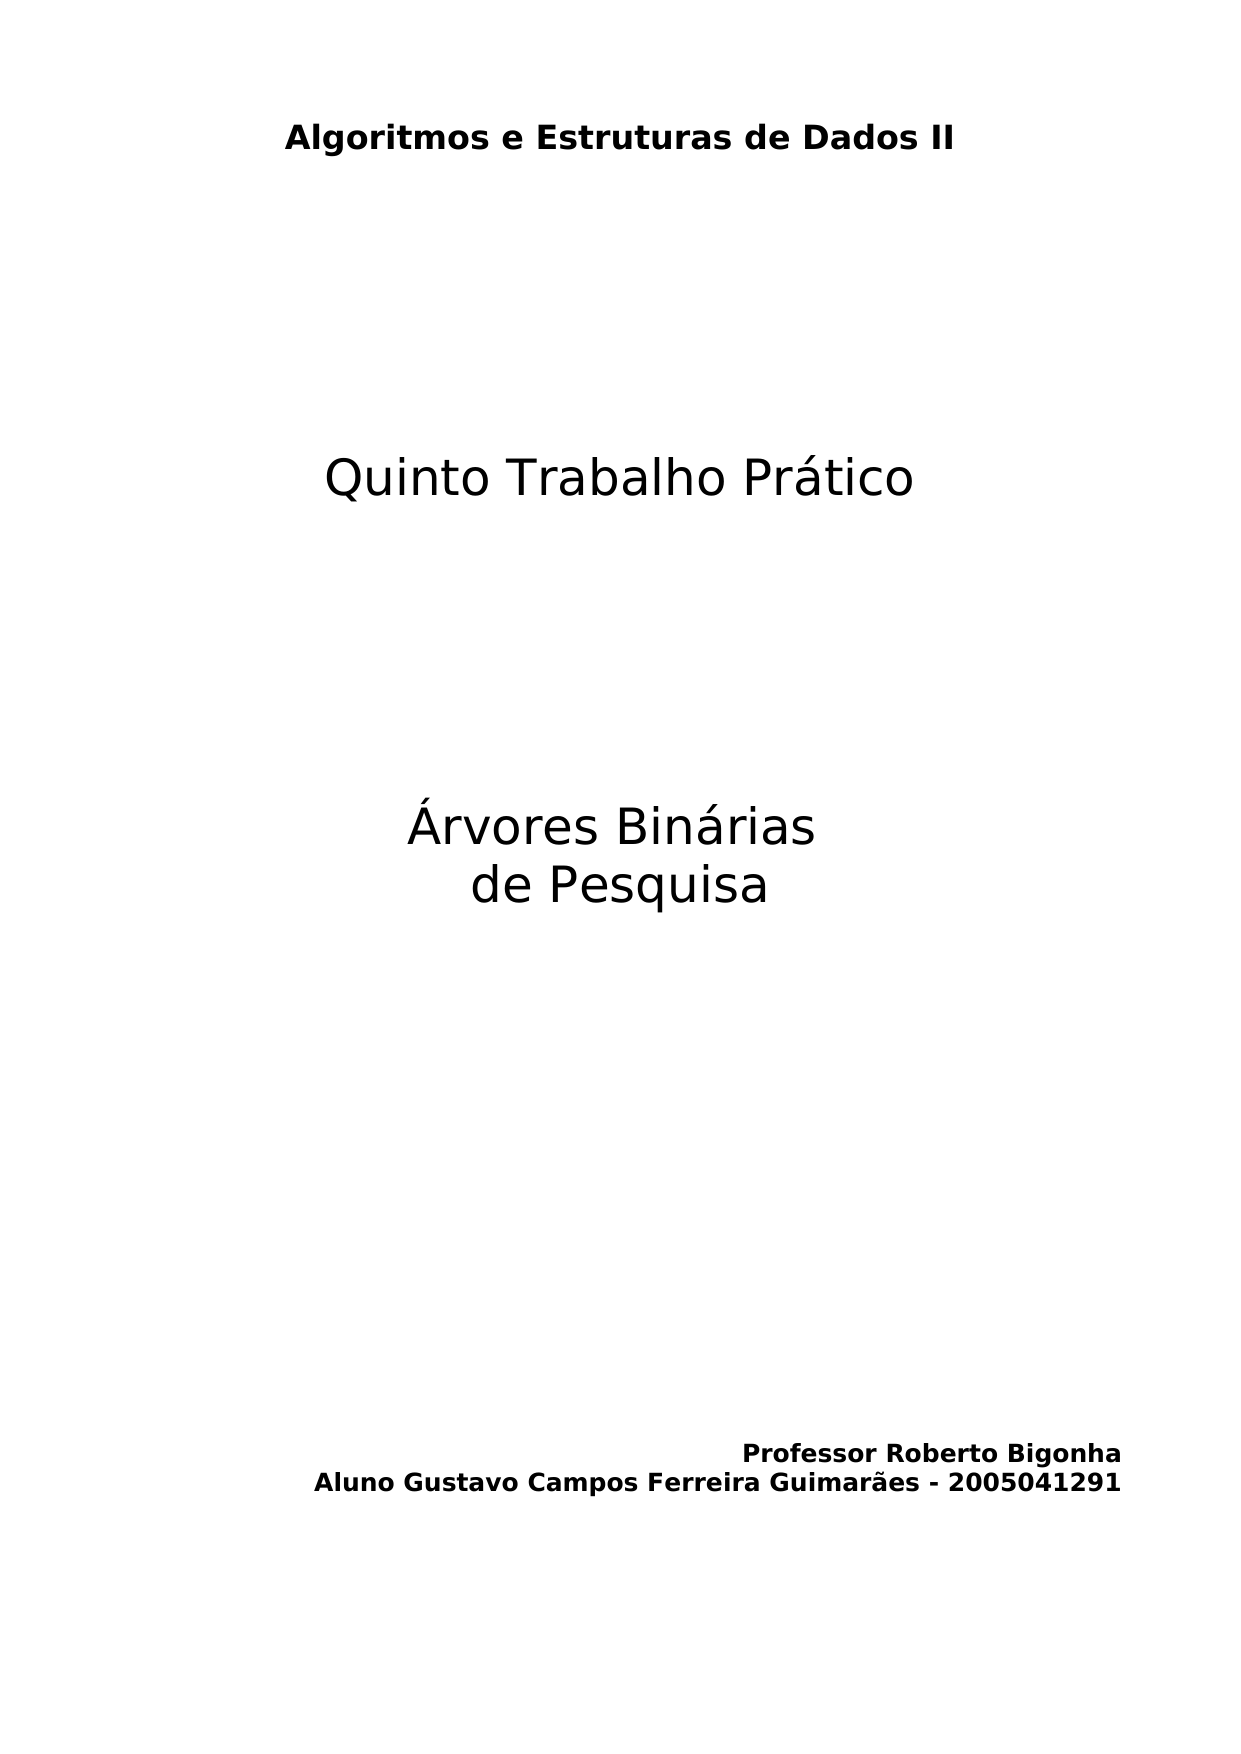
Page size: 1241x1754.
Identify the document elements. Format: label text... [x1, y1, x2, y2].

text Algoritmos e Estruturas de Dados II [118, 118, 1122, 157]
text de Pesquisa [118, 856, 1122, 914]
text Árvores Binárias [118, 798, 1122, 856]
text Professor Roberto Bigonha [118, 1439, 1122, 1469]
text Quinto Trabalho Prático [118, 449, 1122, 507]
text Aluno Gustavo Campos Ferreira Guimarães - 2005041291 [118, 1469, 1122, 1498]
